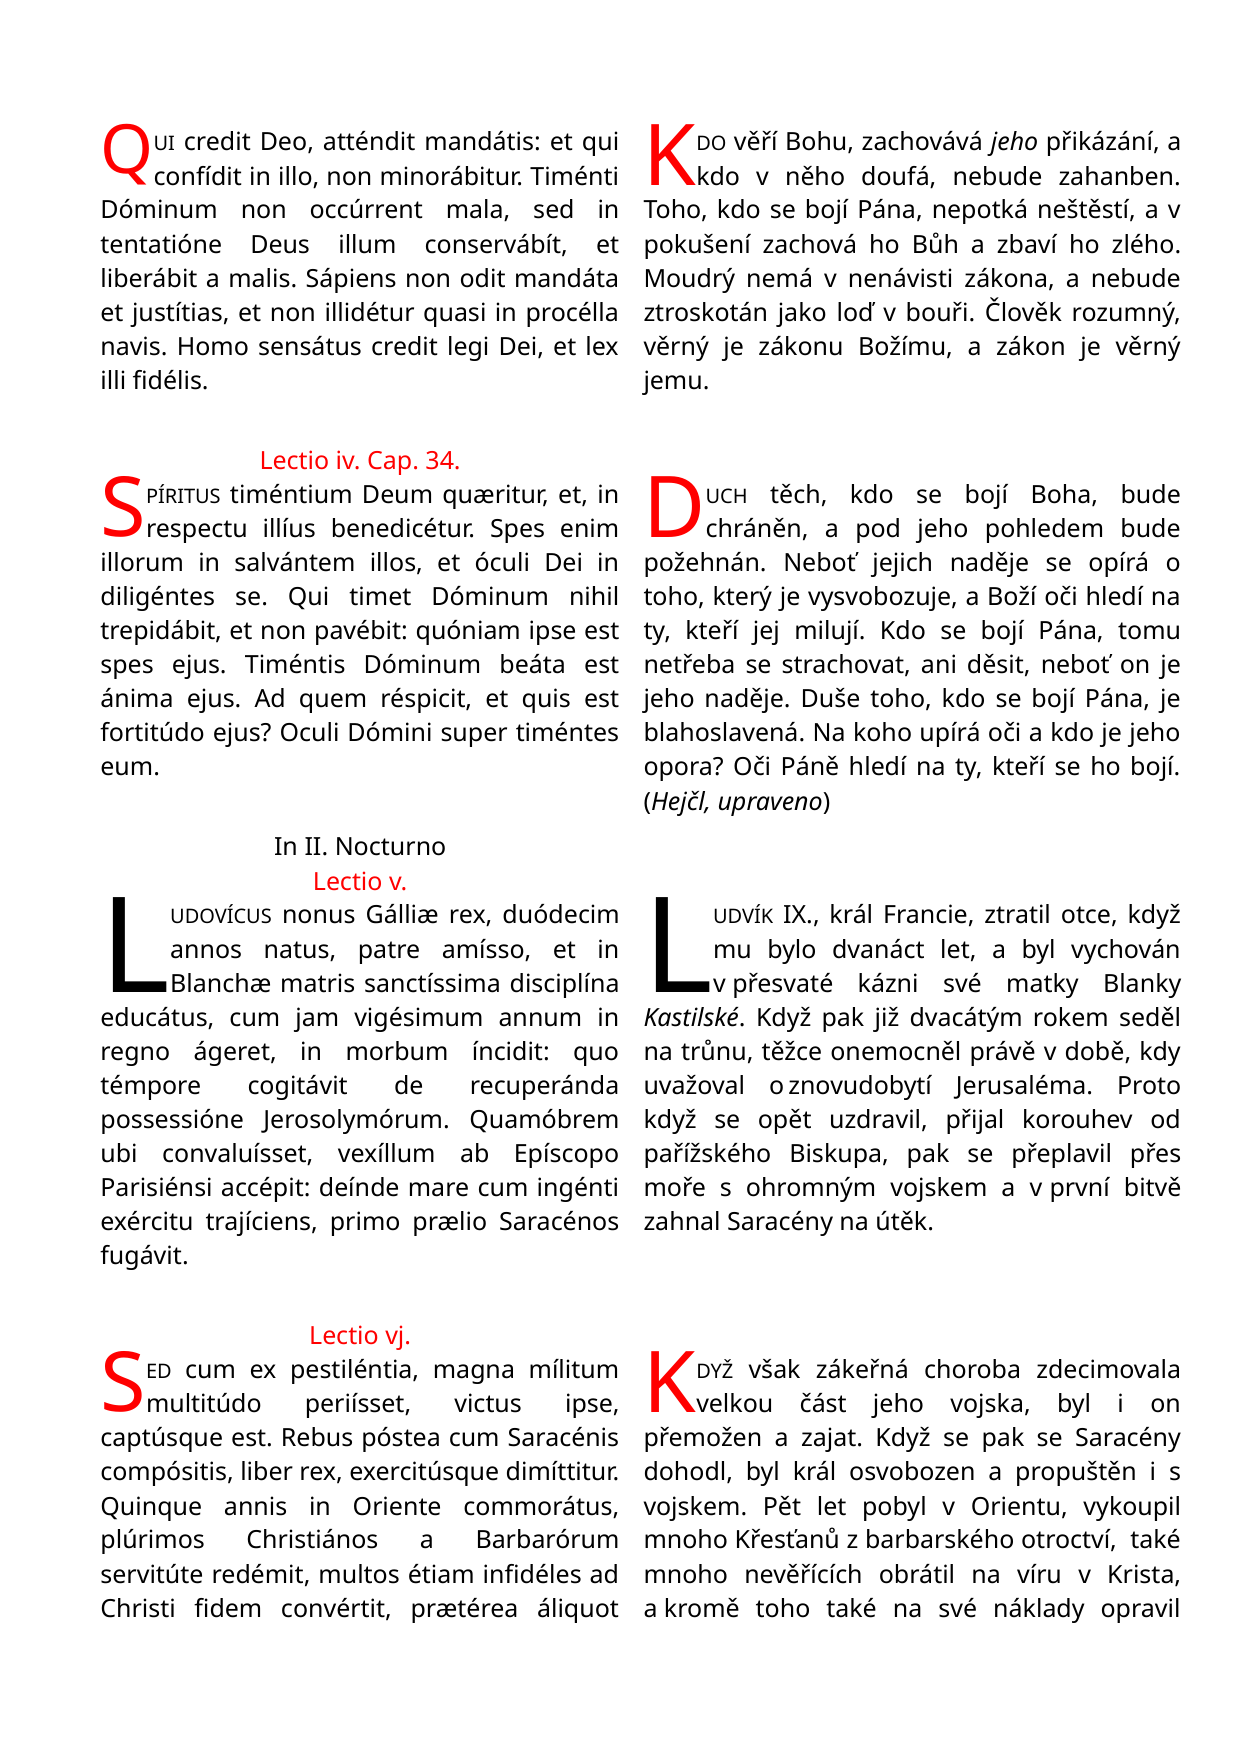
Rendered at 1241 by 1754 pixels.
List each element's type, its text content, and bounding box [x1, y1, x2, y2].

table_cell Qui credit Deo, atténdit mandátis: et qui confídit in illo, non minorábitur. Timénti Dóminum non occúrrent mala, sed in tentatióne Deus illum conservábít, et liberábit a malis. Sápiens non odit mandáta et justítias, et non illidétur quasi in procélla navis. Homo sensátus credit legi Dei, et lex illi fidélis. [89, 118, 631, 437]
table_cell Ludvík IX., král Francie, ztratil otce, když mu bylo dvanáct let, a byl vychován v přesvaté kázni své matky Blanky Kastilské. Když pak již dvacátým rokem seděl na trůnu, těžce onemocněl právě v době, kdy uvažoval o znovudobytí Jerusaléma. Proto když se opět uzdravil, přijal korouhev od pařížského Biskupa, pak se přeplavil přes moře s ohromným vojskem a v první bitvě zahnal Saracény na útěk. [631, 823, 1193, 1312]
table_cell In II. Nocturno Lectio v. Ludovícus nonus Gálliæ rex, duódecim annos natus, patre amísso, et in Blanchæ matris sanctíssima disciplína educátus, cum jam vigésimum annum in regno ágeret, in morbum íncidit: quo témpore cogitávit de recuperánda possessióne Jerosolymórum. Quamóbrem ubi convaluísset, vexíllum ab Epíscopo Parisiénsi accépit: deínde mare cum ingénti exércitu trajíciens, primo prælio Saracénos fugávit. [89, 823, 631, 1312]
table_cell Duch těch, kdo se bojí Boha, bude chráněn, a pod jeho pohledem bude požehnán. Neboť jejich naděje se opírá o toho, který je vysvobozuje, a Boží oči hledí na ty, kteří jej milují. Kdo se bojí Pána, tomu netřeba se strachovat, ani děsit, neboť on je jeho naděje. Duše toho, kdo se bojí Pána, je blahoslavená. Na koho upírá oči a kdo je jeho opora? Oči Páně hledí na ty, kteří se ho bojí. (Hejčl, upraveno) [631, 437, 1193, 823]
table_cell Kdo věří Bohu, zachovává jeho přikázání, a kdo v něho doufá, nebude zahanben. Toho, kdo se bojí Pána, nepotká neštěstí, a v pokušení zachová ho Bůh a zbaví ho zlého. Moudrý nemá v nenávisti zákona, a nebude ztroskotán jako loď v bouři. Člověk rozumný, věrný je zákonu Božímu, a zákon je věrný jemu. [631, 118, 1193, 437]
table_cell Lectio iv. Cap. 34. Spíritus timéntium Deum quæritur, et, in respectu illíus benedicétur. Spes enim illorum in salvántem illos, et óculi Dei in diligéntes se. Qui timet Dóminum nihil trepidábit‚ et non pavébit: quóniam ipse est spes ejus. Timéntis Dóminum beáta est ánima ejus. Ad quem réspicit, et quis est fortitúdo ejus? Oculi Dómini super timéntes eum. [89, 437, 631, 823]
table_cell Lectio vj. Sed cum ex pestiléntia, magna mílitum multitúdo periísset, victus ipse, captúsque est. Rebus póstea cum Saracénis compósitis, liber rex, exercitúsque dimíttitur. Quinque annis in Oriente commorátus, plúrimos Christiános a Barbarórum servitúte redémit, multos étiam infidéles ad Christi fidem convértit, prætérea áliquot [89, 1312, 631, 1630]
table_cell Když však zákeřná choroba zdecimovala velkou část jeho vojska, byl i on přemožen a zajat. Když se pak se Saracény dohodl, byl král osvobozen a propuštěn i s vojskem. Pět let pobyl v Orientu, vykoupil mnoho Křesťanů z barbarského otroctví, také mnoho nevěřících obrátil na víru v Krista, a kromě toho také na své náklady opravil [631, 1312, 1193, 1630]
